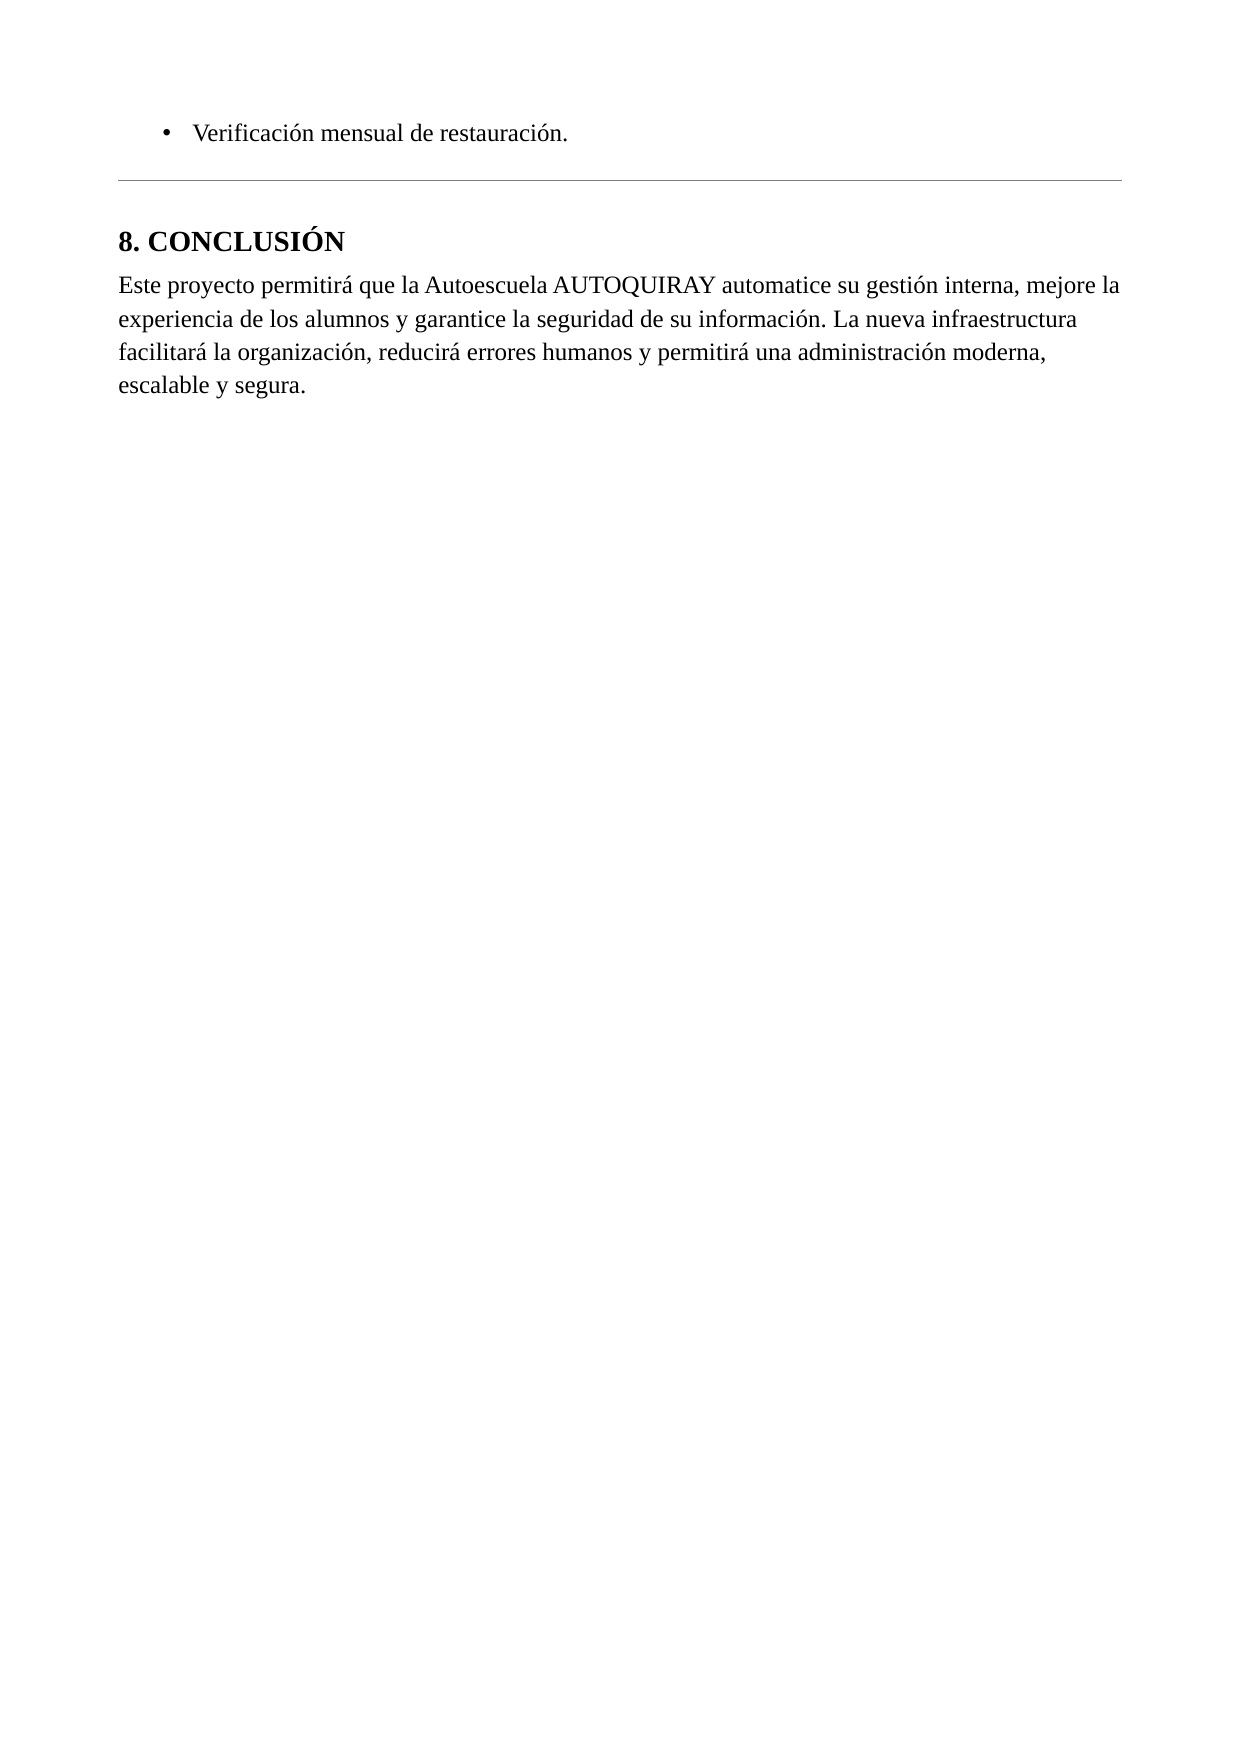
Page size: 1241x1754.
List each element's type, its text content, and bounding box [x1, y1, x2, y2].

subtitle 8. CONCLUSIÓN [118, 224, 1122, 258]
text Este proyecto permitirá que la Autoescuela AUTOQUIRAY automatice su gestión interna, mejore la experiencia de los alumnos y garantice la seguridad de su información. La nueva infraestructura facilitará la organización, reducirá errores humanos y permitirá una administración moderna, escalable y segura. [118, 271, 1122, 398]
list Verificación mensual de restauración. [162, 118, 1122, 147]
